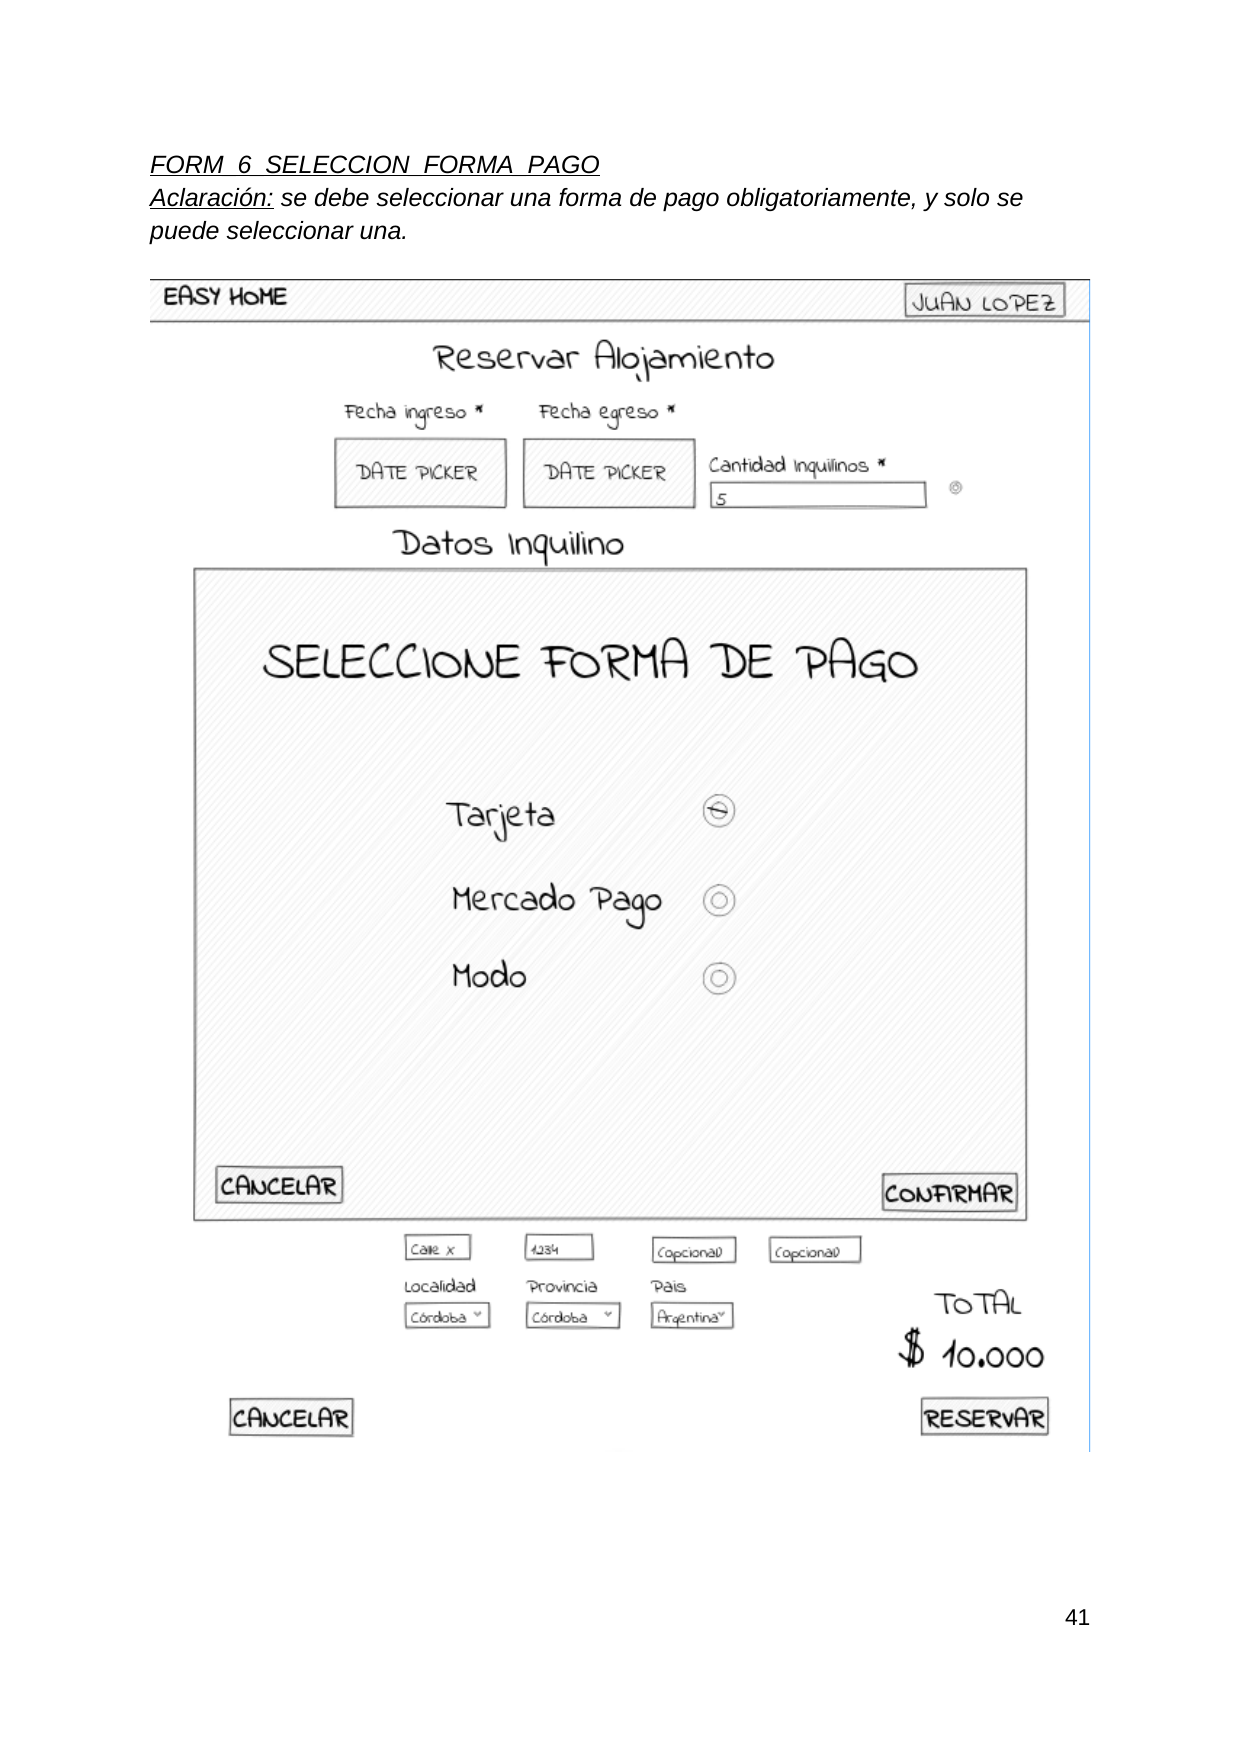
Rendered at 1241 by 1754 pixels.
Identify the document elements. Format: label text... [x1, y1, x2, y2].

text FORM_6_SELECCION_FORMA_PAGO [150, 150, 1090, 179]
picture [150, 279, 1091, 1452]
text Aclaración: se debe seleccionar una forma de pago obligatoriamente, y solo se puede seleccionar una. [150, 183, 1090, 245]
